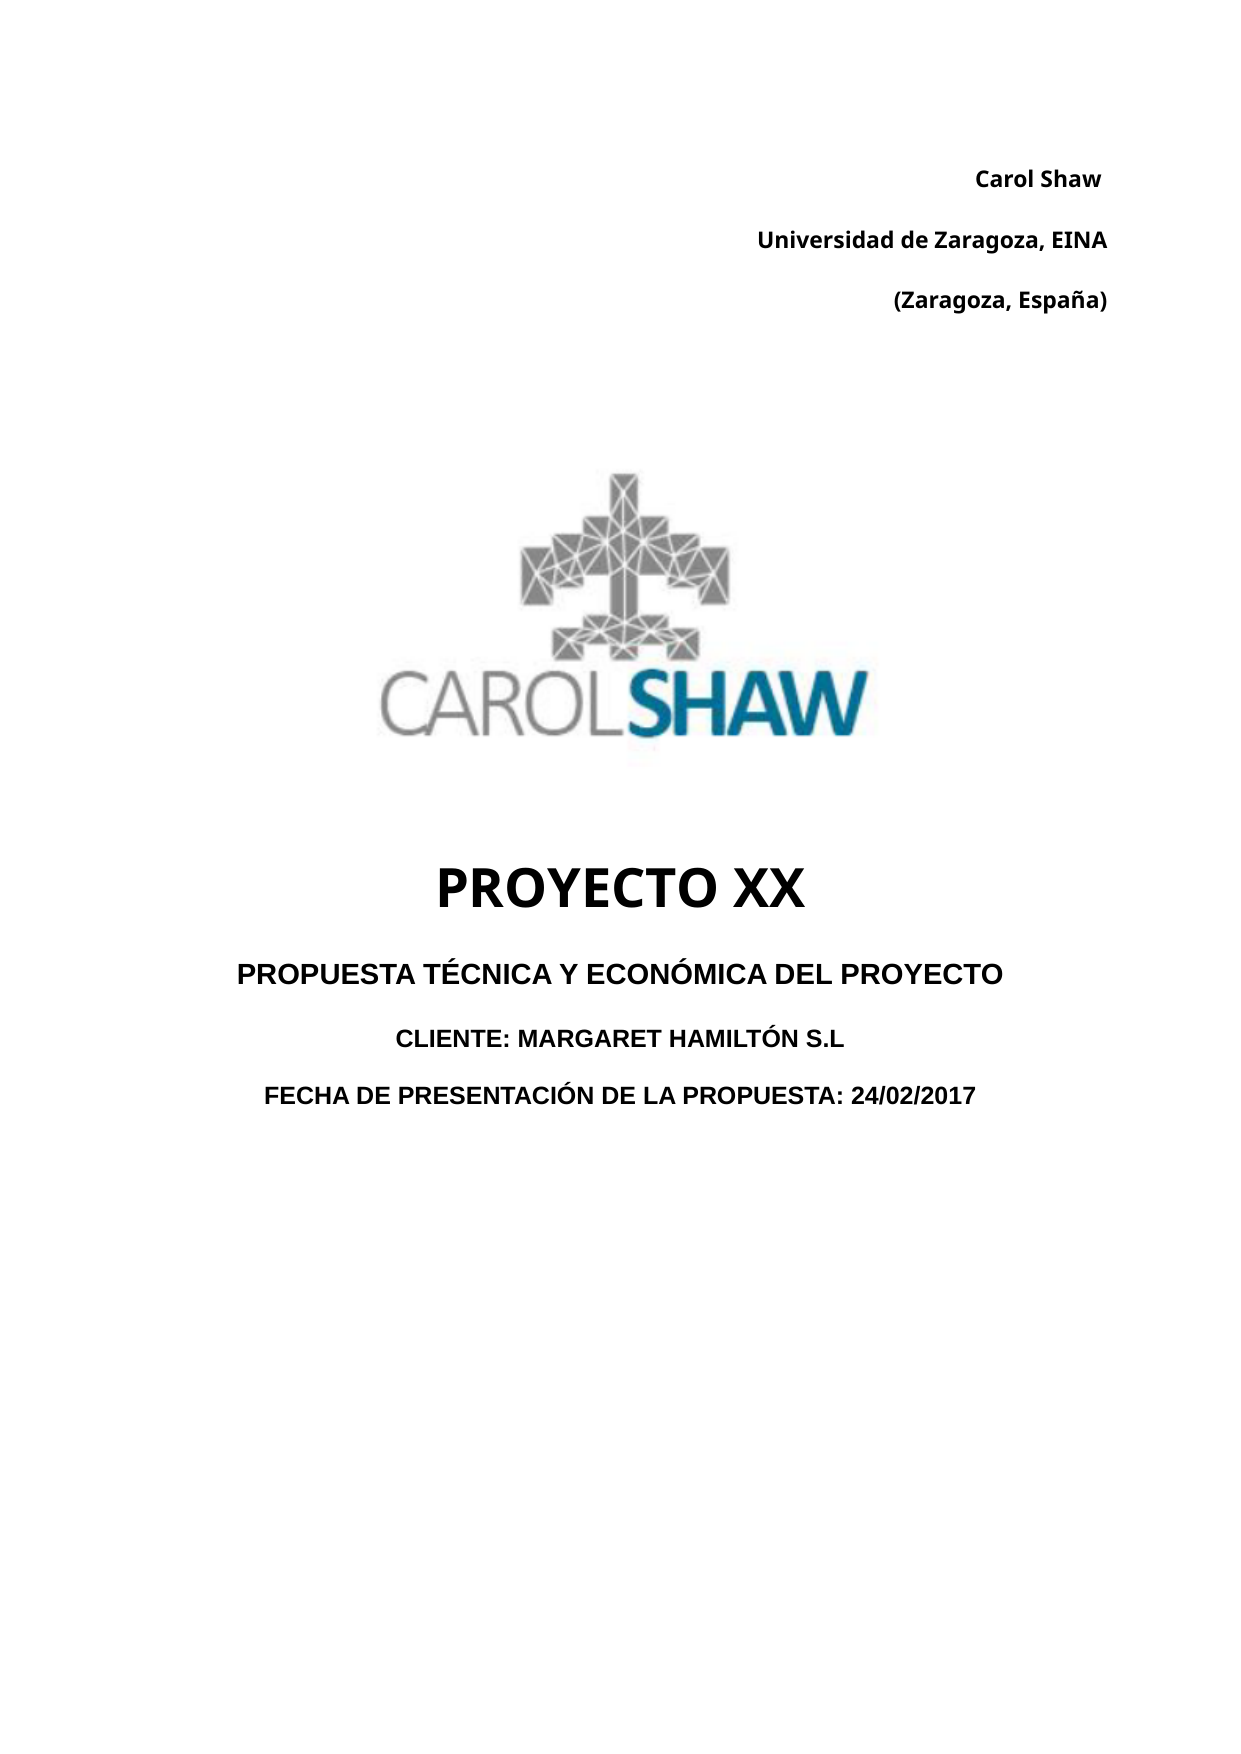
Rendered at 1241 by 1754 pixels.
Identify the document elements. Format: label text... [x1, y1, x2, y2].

text Proyecto Videojuegos DB [133, 849, 1107, 923]
text Fecha de presentación de la propuesta: 24/02/2017 [133, 1081, 1107, 1110]
text cliente: Margaret hamiltón s.l [133, 1024, 1107, 1053]
text (Zaragoza, España) [133, 255, 1107, 316]
text Carol Shaw [133, 133, 1107, 194]
text Universidad de Zaragoza, EINA [133, 194, 1107, 255]
text propuesta TéCnica Y económica del proyecto [133, 957, 1107, 990]
